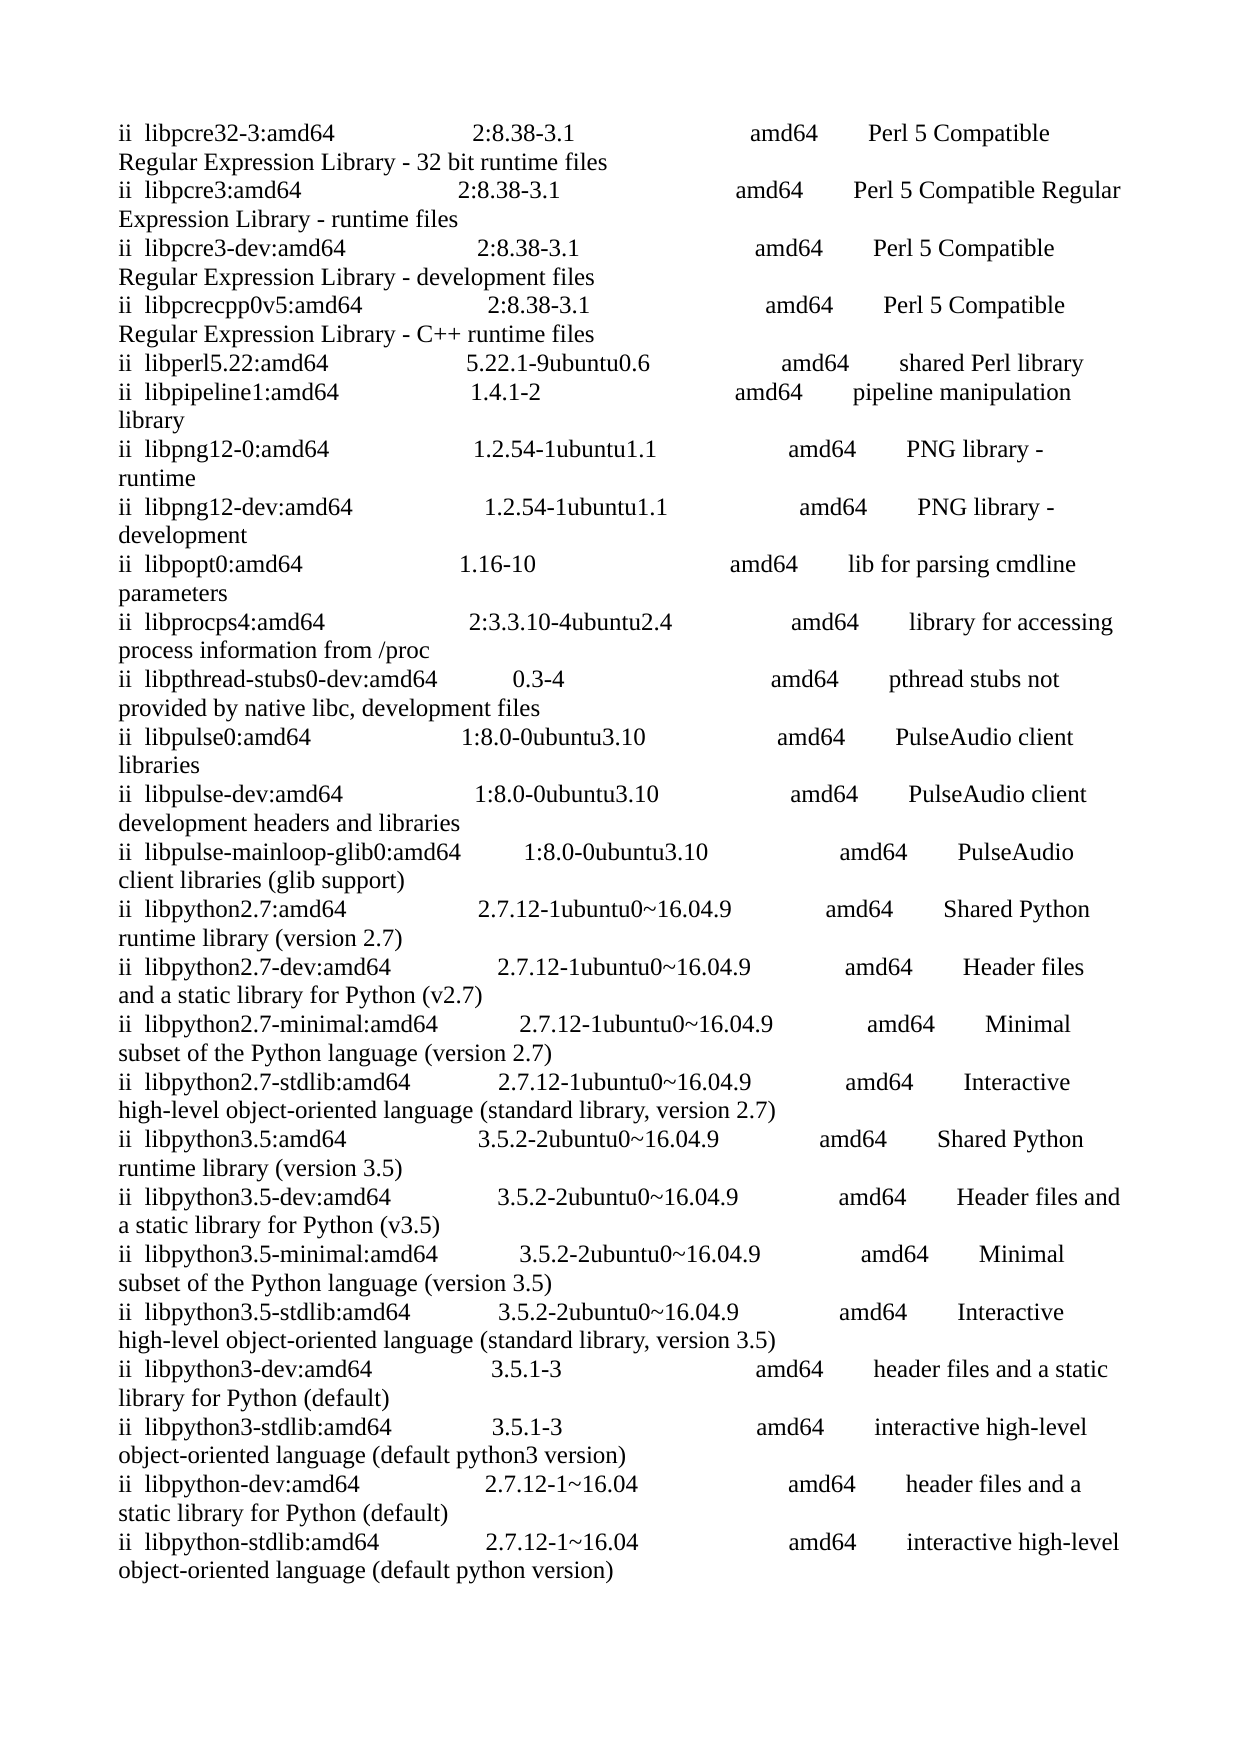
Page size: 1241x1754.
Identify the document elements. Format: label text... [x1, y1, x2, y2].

text ii libpcrecpp0v5:amd64 2:8.38-3.1 amd64 Perl 5 Compatible Regular Expression Library - C++ runtime files [118, 291, 1122, 348]
text ii libpython2.7:amd64 2.7.12-1ubuntu0~16.04.9 amd64 Shared Python runtime library (version 2.7) [118, 894, 1122, 952]
text ii libpthread-stubs0-dev:amd64 0.3-4 amd64 pthread stubs not provided by native libc, development files [118, 664, 1122, 722]
text ii libpulse0:amd64 1:8.0-0ubuntu3.10 amd64 PulseAudio client libraries [118, 722, 1122, 779]
text ii libpython3-dev:amd64 3.5.1-3 amd64 header files and a static library for Python (default) [118, 1354, 1122, 1412]
text ii libpython2.7-stdlib:amd64 2.7.12-1ubuntu0~16.04.9 amd64 Interactive high-level object-oriented language (standard library, version 2.7) [118, 1067, 1122, 1124]
text ii libpython2.7-minimal:amd64 2.7.12-1ubuntu0~16.04.9 amd64 Minimal subset of the Python language (version 2.7) [118, 1009, 1122, 1067]
text ii libpcre3-dev:amd64 2:8.38-3.1 amd64 Perl 5 Compatible Regular Expression Library - development files [118, 233, 1122, 291]
text ii libpython-dev:amd64 2.7.12-1~16.04 amd64 header files and a static library for Python (default) [118, 1469, 1122, 1527]
text ii libpulse-dev:amd64 1:8.0-0ubuntu3.10 amd64 PulseAudio client development headers and libraries [118, 779, 1122, 837]
text ii libpng12-0:amd64 1.2.54-1ubuntu1.1 amd64 PNG library - runtime [118, 434, 1122, 492]
text ii libpcre32-3:amd64 2:8.38-3.1 amd64 Perl 5 Compatible Regular Expression Library - 32 bit runtime files [118, 118, 1122, 176]
text ii libpython3-stdlib:amd64 3.5.1-3 amd64 interactive high-level object-oriented language (default python3 version) [118, 1412, 1122, 1469]
text ii libpipeline1:amd64 1.4.1-2 amd64 pipeline manipulation library [118, 377, 1122, 434]
text ii libpython3.5-dev:amd64 3.5.2-2ubuntu0~16.04.9 amd64 Header files and a static library for Python (v3.5) [118, 1182, 1122, 1239]
text ii libpcre3:amd64 2:8.38-3.1 amd64 Perl 5 Compatible Regular Expression Library - runtime files [118, 176, 1122, 233]
text ii libpython2.7-dev:amd64 2.7.12-1ubuntu0~16.04.9 amd64 Header files and a static library for Python (v2.7) [118, 952, 1122, 1009]
text ii libpng12-dev:amd64 1.2.54-1ubuntu1.1 amd64 PNG library - development [118, 492, 1122, 549]
text ii libpython-stdlib:amd64 2.7.12-1~16.04 amd64 interactive high-level object-oriented language (default python version) [118, 1527, 1122, 1584]
text ii libpopt0:amd64 1.16-10 amd64 lib for parsing cmdline parameters [118, 549, 1122, 607]
text ii libprocps4:amd64 2:3.3.10-4ubuntu2.4 amd64 library for accessing process information from /proc [118, 607, 1122, 664]
text ii libperl5.22:amd64 5.22.1-9ubuntu0.6 amd64 shared Perl library [118, 348, 1122, 377]
text ii libpython3.5-minimal:amd64 3.5.2-2ubuntu0~16.04.9 amd64 Minimal subset of the Python language (version 3.5) [118, 1239, 1122, 1297]
text ii libpulse-mainloop-glib0:amd64 1:8.0-0ubuntu3.10 amd64 PulseAudio client libraries (glib support) [118, 837, 1122, 894]
text ii libpython3.5:amd64 3.5.2-2ubuntu0~16.04.9 amd64 Shared Python runtime library (version 3.5) [118, 1124, 1122, 1182]
text ii libpython3.5-stdlib:amd64 3.5.2-2ubuntu0~16.04.9 amd64 Interactive high-level object-oriented language (standard library, version 3.5) [118, 1297, 1122, 1354]
